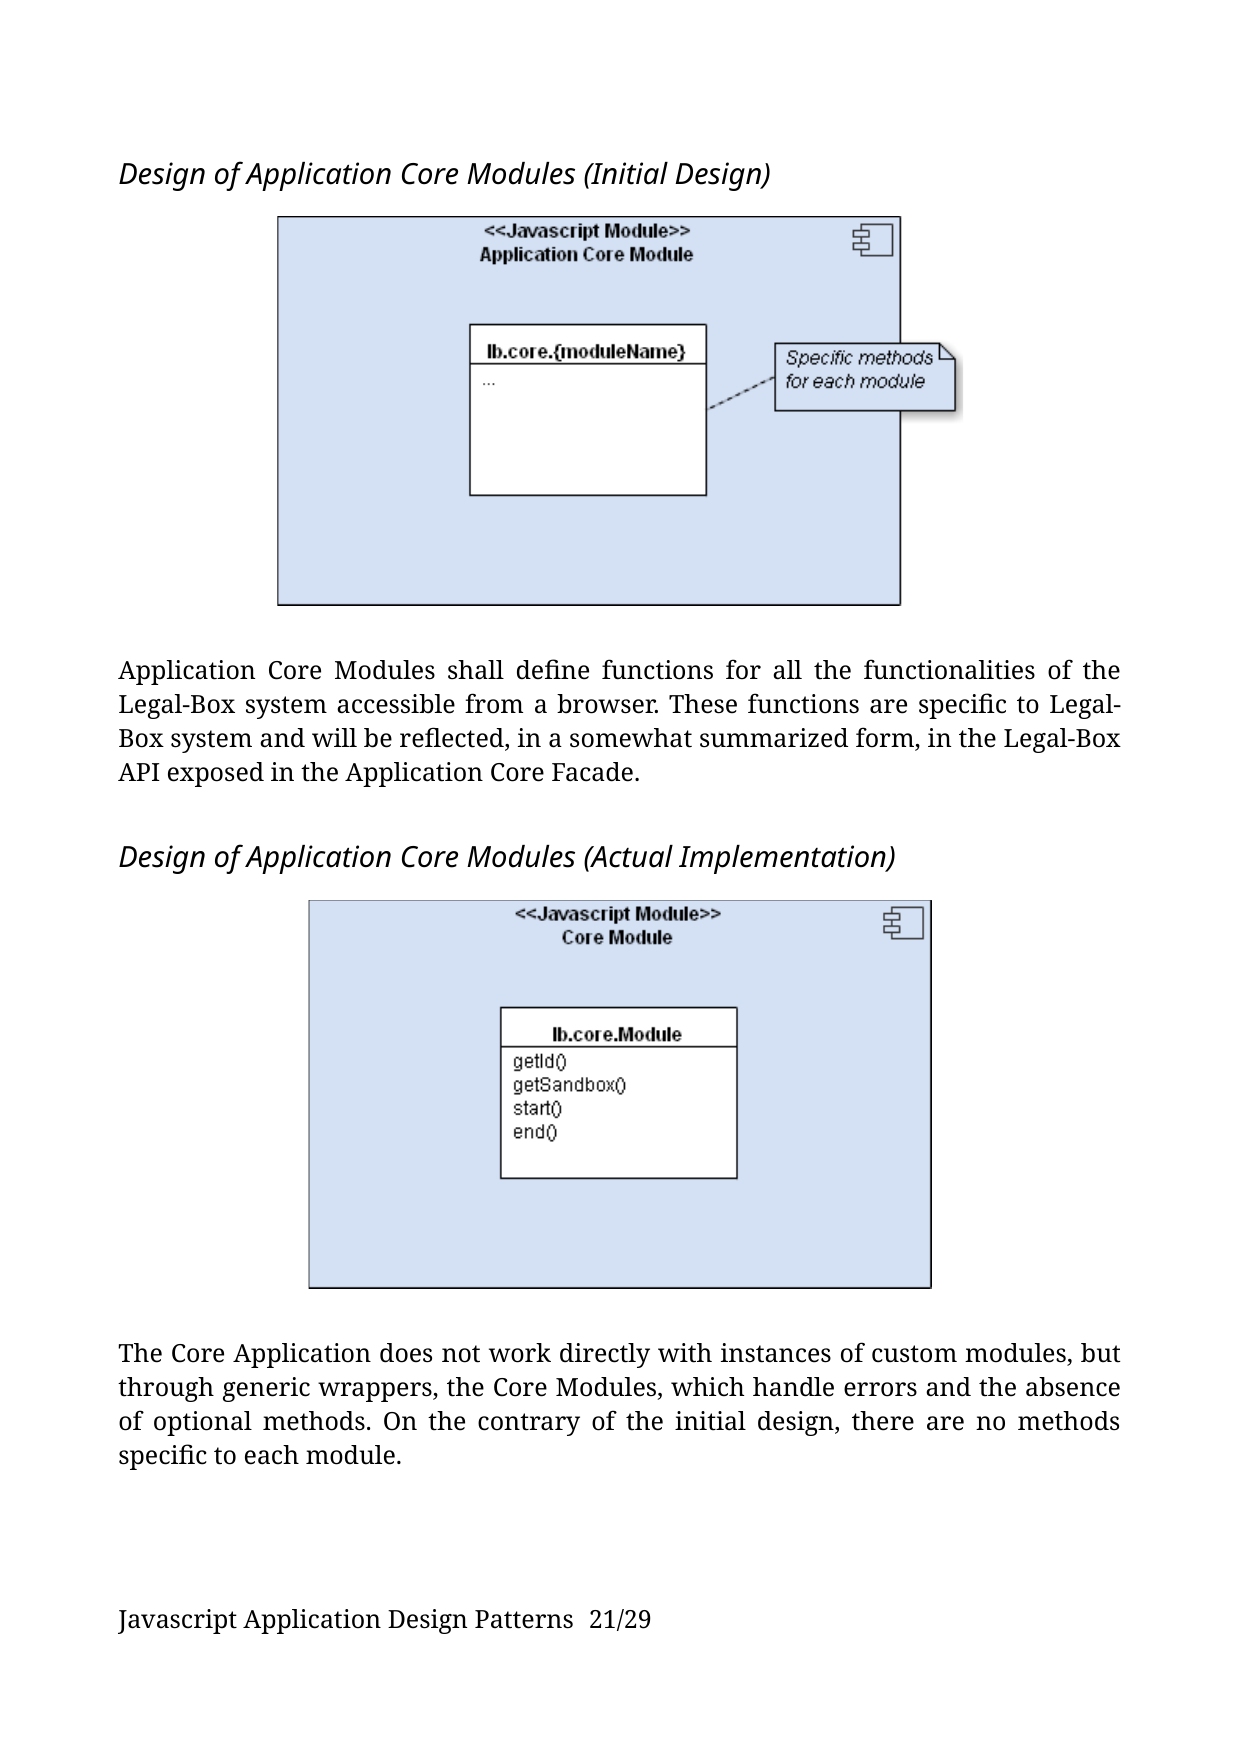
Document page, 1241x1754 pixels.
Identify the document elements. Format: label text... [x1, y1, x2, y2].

text The Core Application does not work directly with instances of custom modules, but through generic wrappers, the Core Modules, which handle errors and the absence of optional methods. On the contrary of the initial design, there are no methods specific to each module. [118, 1336, 1122, 1472]
subtitle Design of Application Core Modules (Actual Implementation) [118, 837, 1122, 876]
subtitle Design of Application Core Modules (Initial Design) [118, 153, 1122, 193]
picture [277, 216, 964, 606]
picture [308, 900, 932, 1289]
text Application Core Modules shall define functions for all the functionalities of the Legal-Box system accessible from a browser. These functions are specific to Legal-Box system and will be reflected, in a somewhat summarized form, in the Legal-Box API exposed in the Application Core Facade. [118, 652, 1122, 789]
